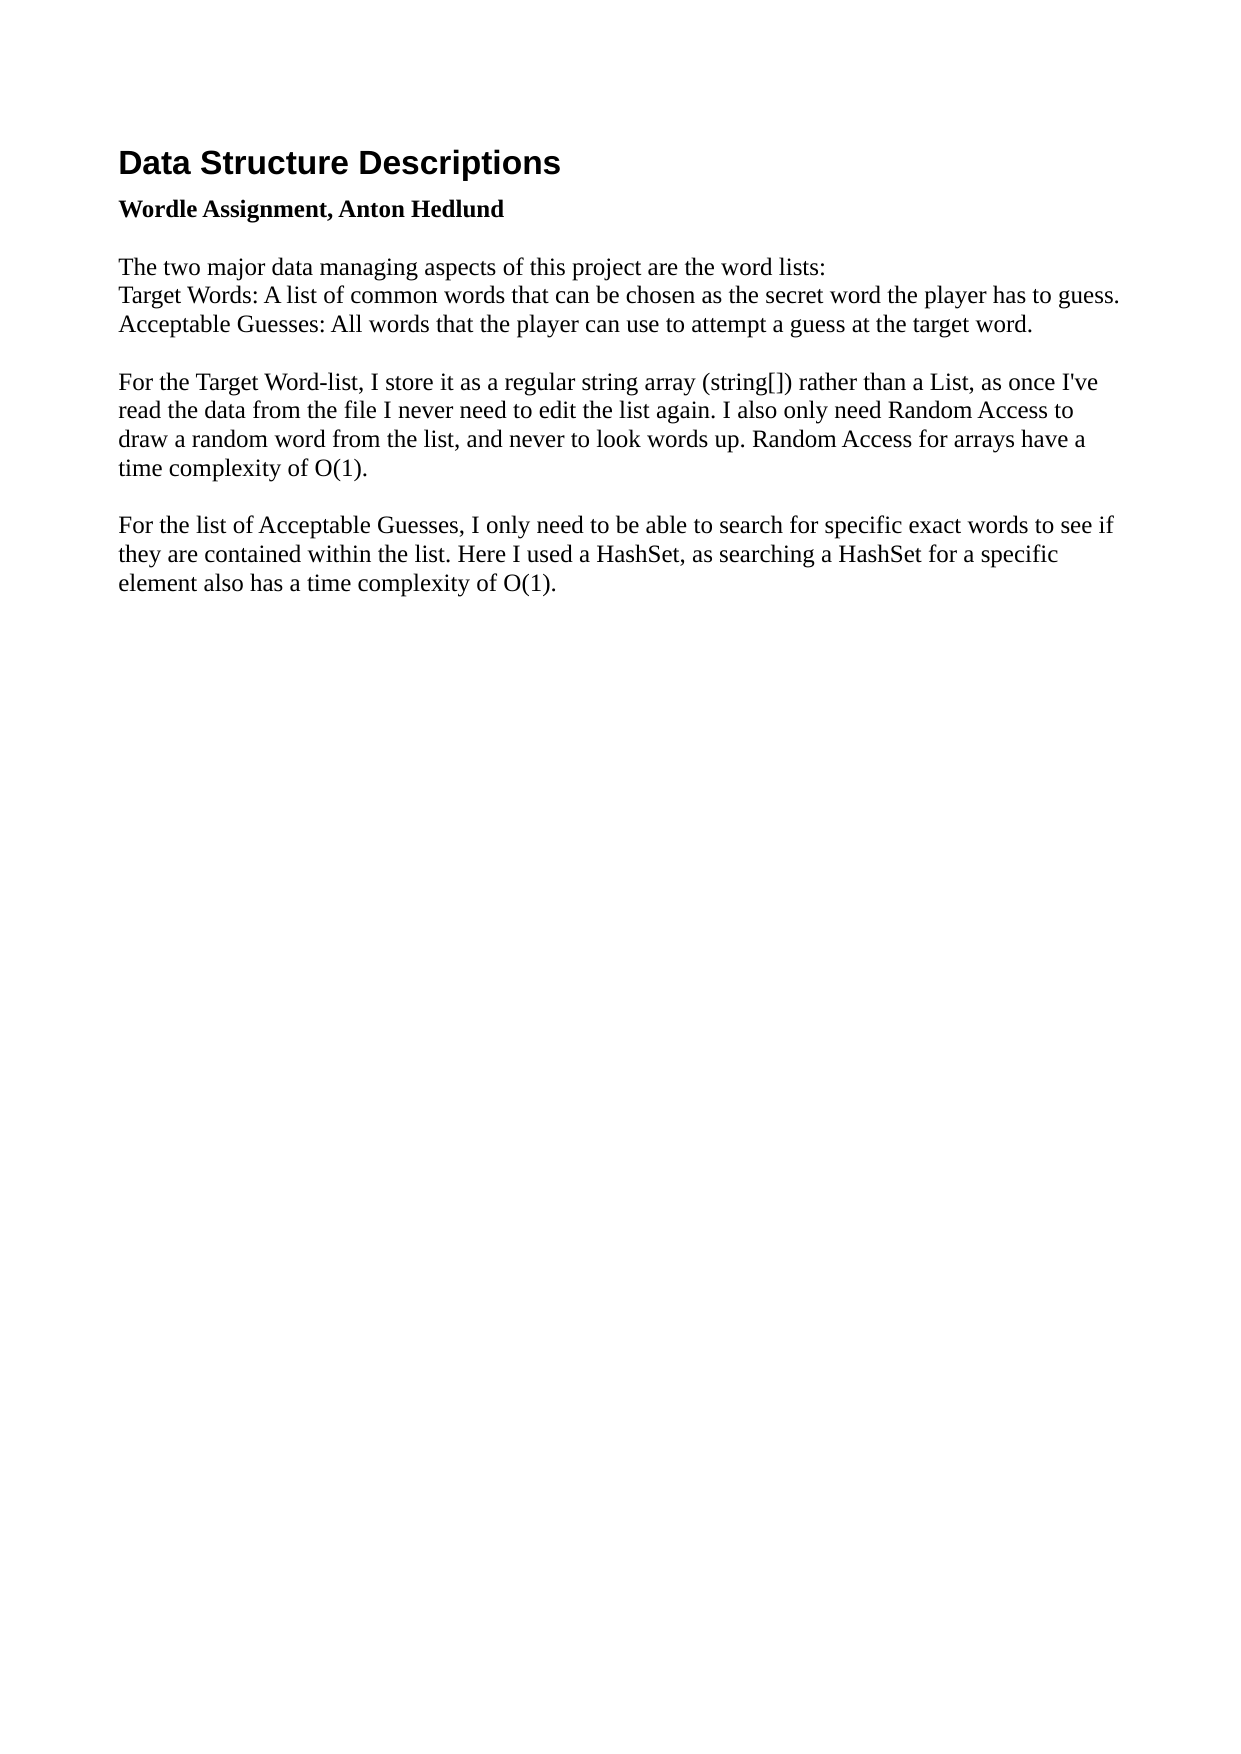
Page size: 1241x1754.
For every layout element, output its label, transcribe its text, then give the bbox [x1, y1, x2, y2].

text For the Target Word-list, I store it as a regular string array (string[]) rather than a List, as once I've read the data from the file I never need to edit the list again. I also only need Random Access to draw a random word from the list, and never to look words up. Random Access for arrays have a time complexity of O(1). [118, 367, 1122, 482]
subtitle Data Structure Descriptions [118, 143, 1122, 182]
text Target Words: A list of common words that can be chosen as the secret word the player has to guess. [118, 281, 1122, 309]
text For the list of Acceptable Guesses, I only need to be able to search for specific exact words to see if they are contained within the list. Here I used a HashSet, as searching a HashSet for a specific element also has a time complexity of O(1). [118, 511, 1122, 597]
text The two major data managing aspects of this project are the word lists: [118, 252, 1122, 281]
text Acceptable Guesses: All words that the player can use to attempt a guess at the target word. [118, 309, 1122, 338]
text Wordle Assignment, Anton Hedlund [118, 194, 1122, 223]
